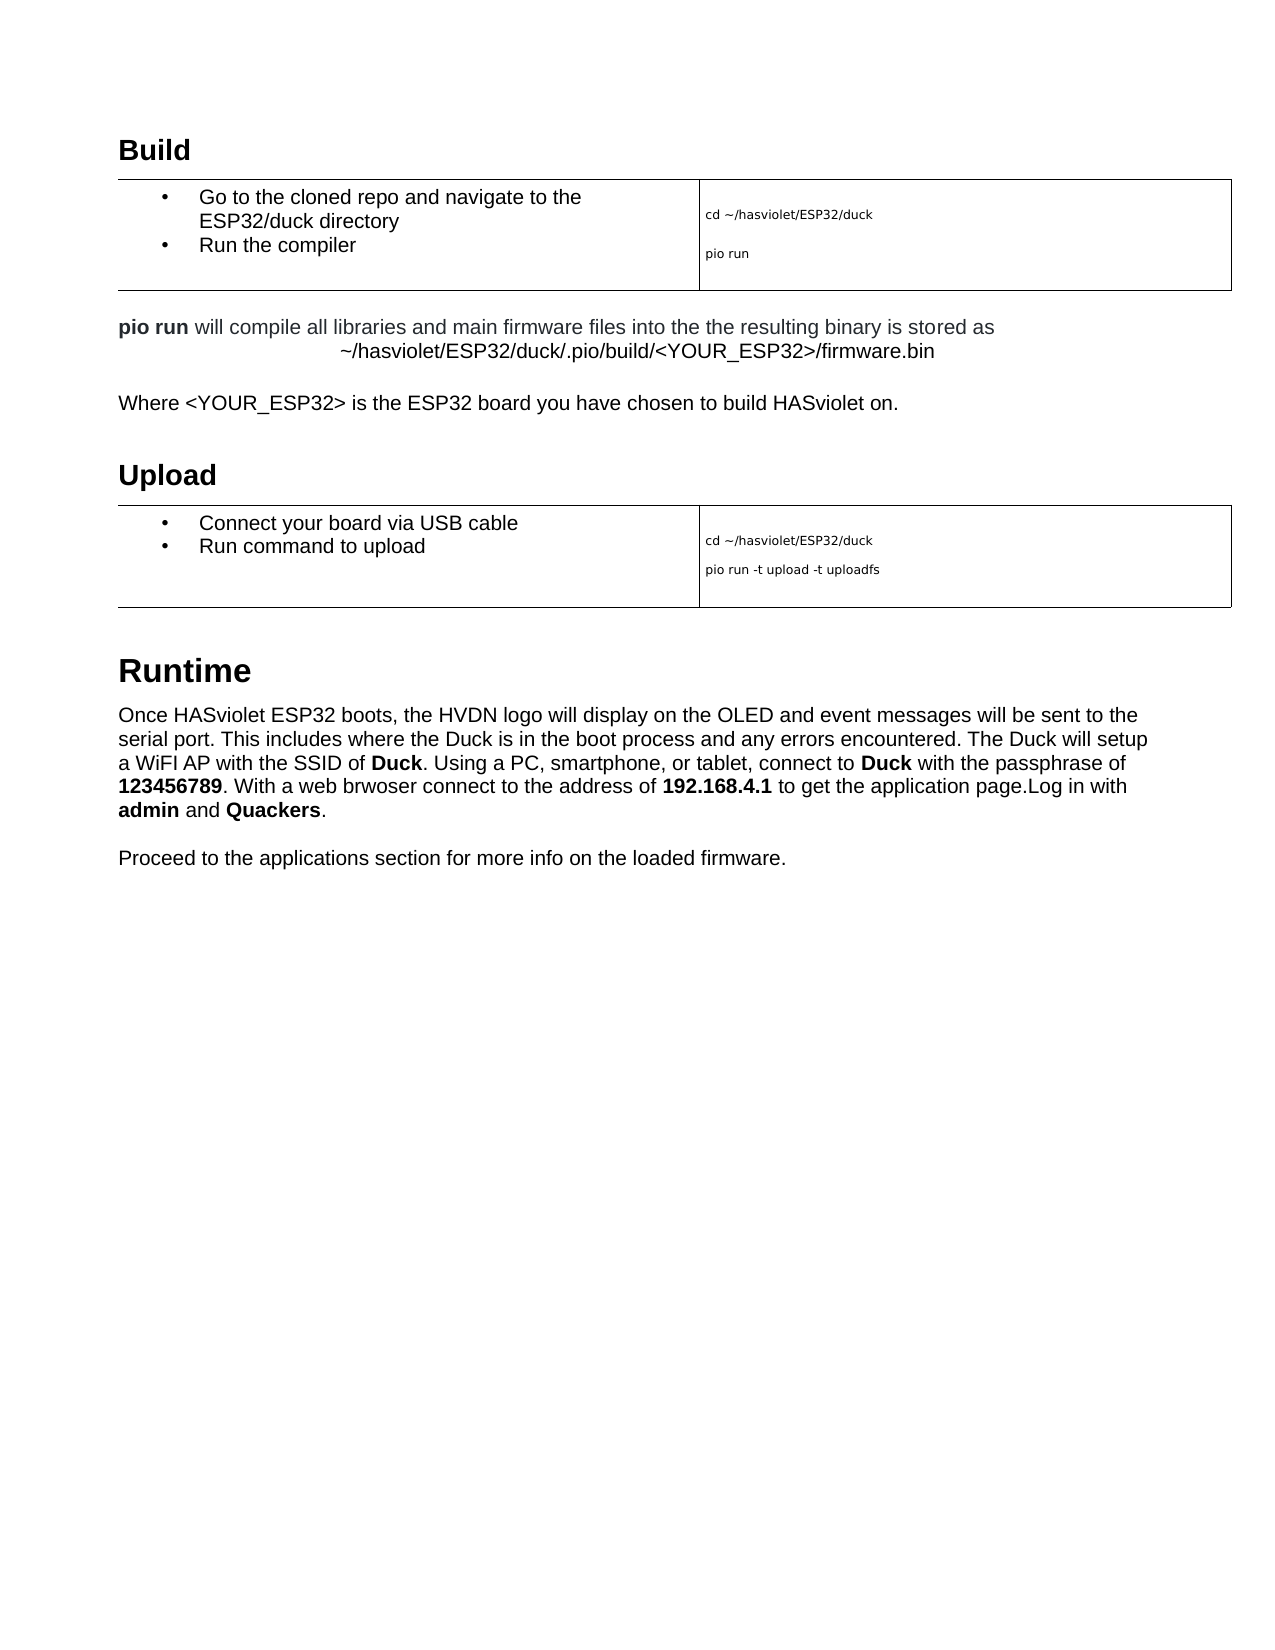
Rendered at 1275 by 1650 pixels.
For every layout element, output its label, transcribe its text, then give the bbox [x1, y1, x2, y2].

text ~/hasviolet/ESP32/duck/.pio/build/<YOUR_ESP32>/firmware.bin [118, 338, 1157, 362]
text Where <YOUR_ESP32> is the ESP32 board you have chosen to build HASviolet on. [118, 391, 1157, 415]
table_header Connect your board via USB cable Run command to upload [118, 506, 699, 607]
table_header cd ~/hasviolet/ESP32/duck pio run -t upload -t uploadfs [700, 506, 1231, 607]
subtitle Upload [118, 458, 1157, 492]
text Once HASviolet ESP32 boots, the HVDN logo will display on the OLED and event messages will be sent to the serial port. This includes where the Duck is in the boot process and any errors encountered. The Duck will setup a WiFI AP with the SSID of Duck. Using a PC, smartphone, or tablet, connect to Duck with the passphrase of 123456789. With a web brwoser connect to the address of 192.168.4.1 to get the application page.Log in with admin and Quackers. [118, 702, 1157, 822]
text pio run will compile all libraries and main firmware files into the the resulting binary is stored as [118, 314, 1157, 338]
text Proceed to the applications section for more info on the loaded firmware. [118, 846, 1157, 870]
table_header Go to the cloned repo and navigate to the ESP32/duck directory Run the compiler [118, 180, 699, 290]
subtitle Runtime [118, 652, 1157, 690]
subtitle Build [118, 133, 1157, 166]
table_header cd ~/hasviolet/ESP32/duck pio run [700, 180, 1231, 290]
